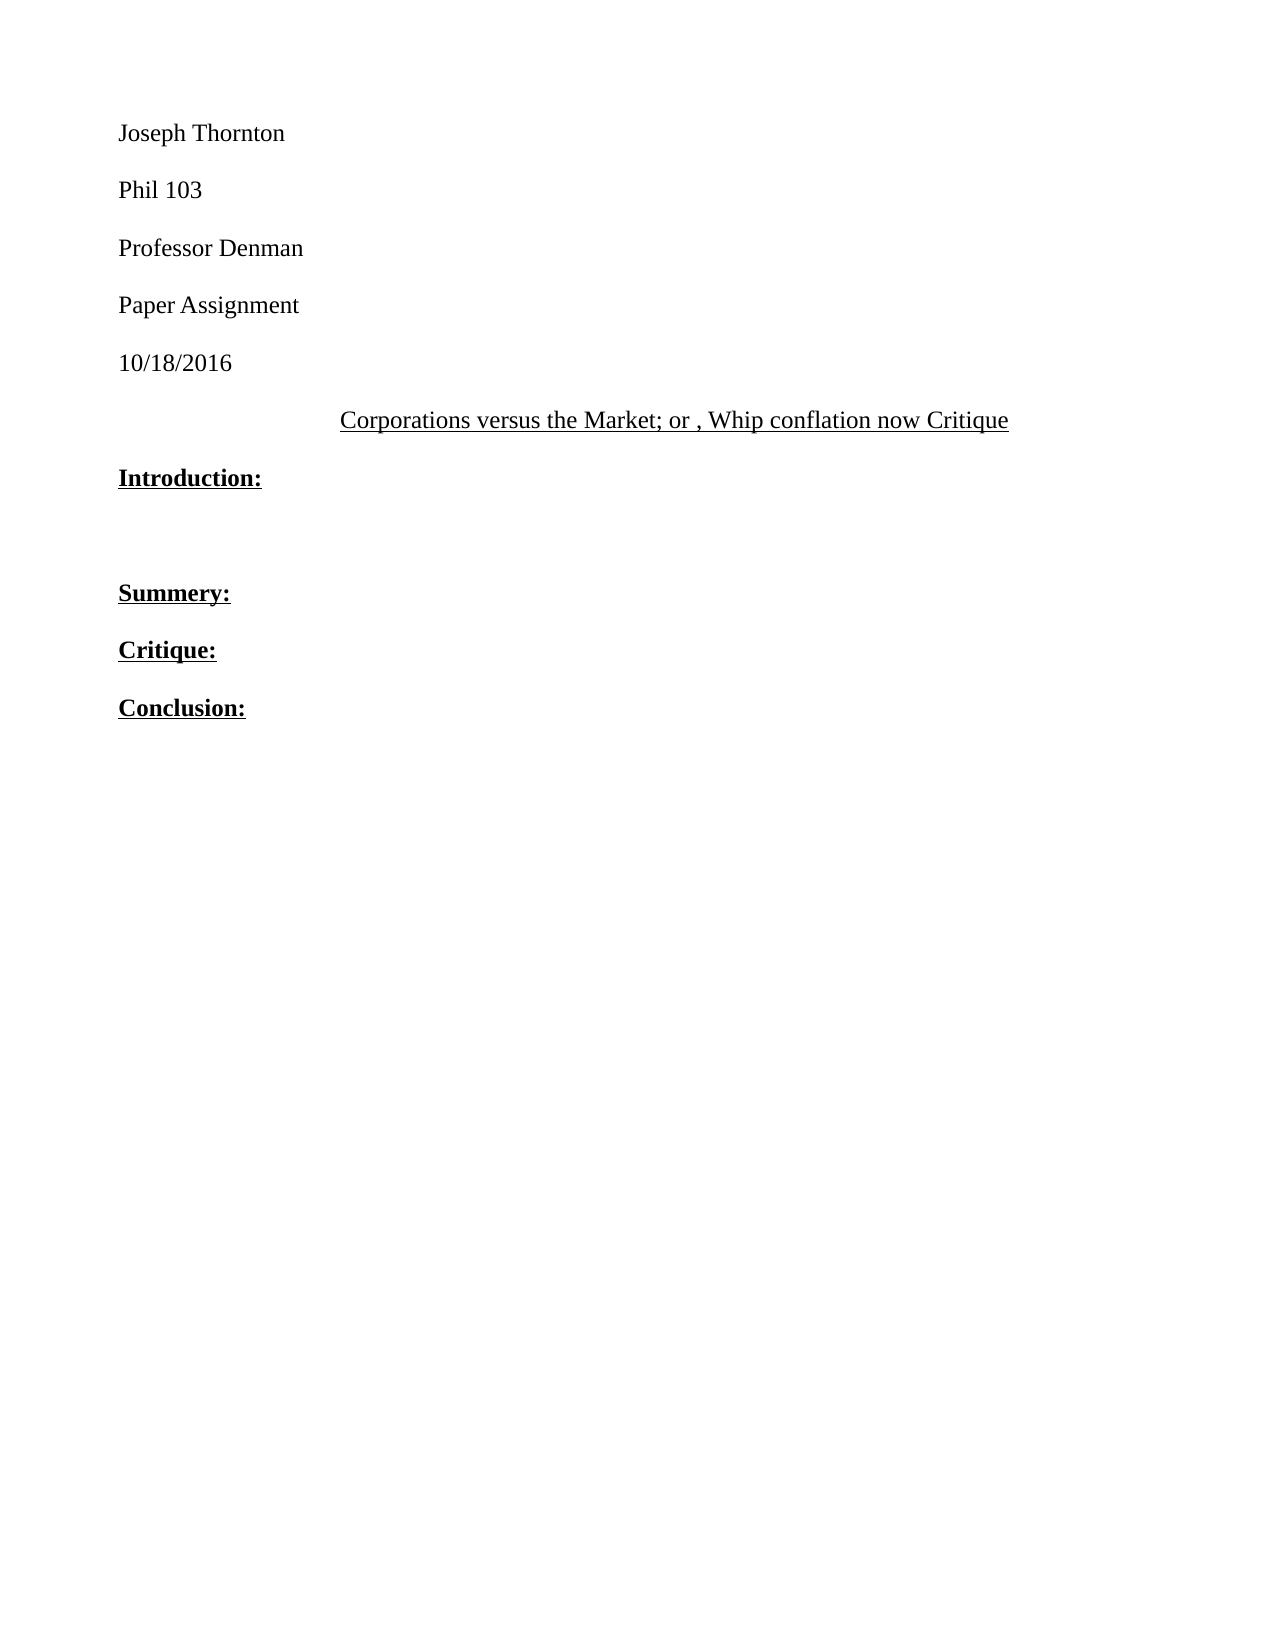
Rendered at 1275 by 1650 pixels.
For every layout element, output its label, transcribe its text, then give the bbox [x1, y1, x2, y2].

text Summery: [118, 578, 1157, 607]
text Conclusion: [118, 693, 1157, 722]
text Professor Denman [118, 233, 1157, 262]
text Joseph Thornton [118, 118, 1157, 147]
text Critique: [118, 636, 1157, 664]
text Corporations versus the Market; or , Whip conflation now Critique [118, 406, 1157, 434]
text Introduction: [118, 463, 1157, 492]
text 10/18/2016 [118, 348, 1157, 377]
text Paper Assignment [118, 291, 1157, 319]
text Phil 103 [118, 176, 1157, 204]
